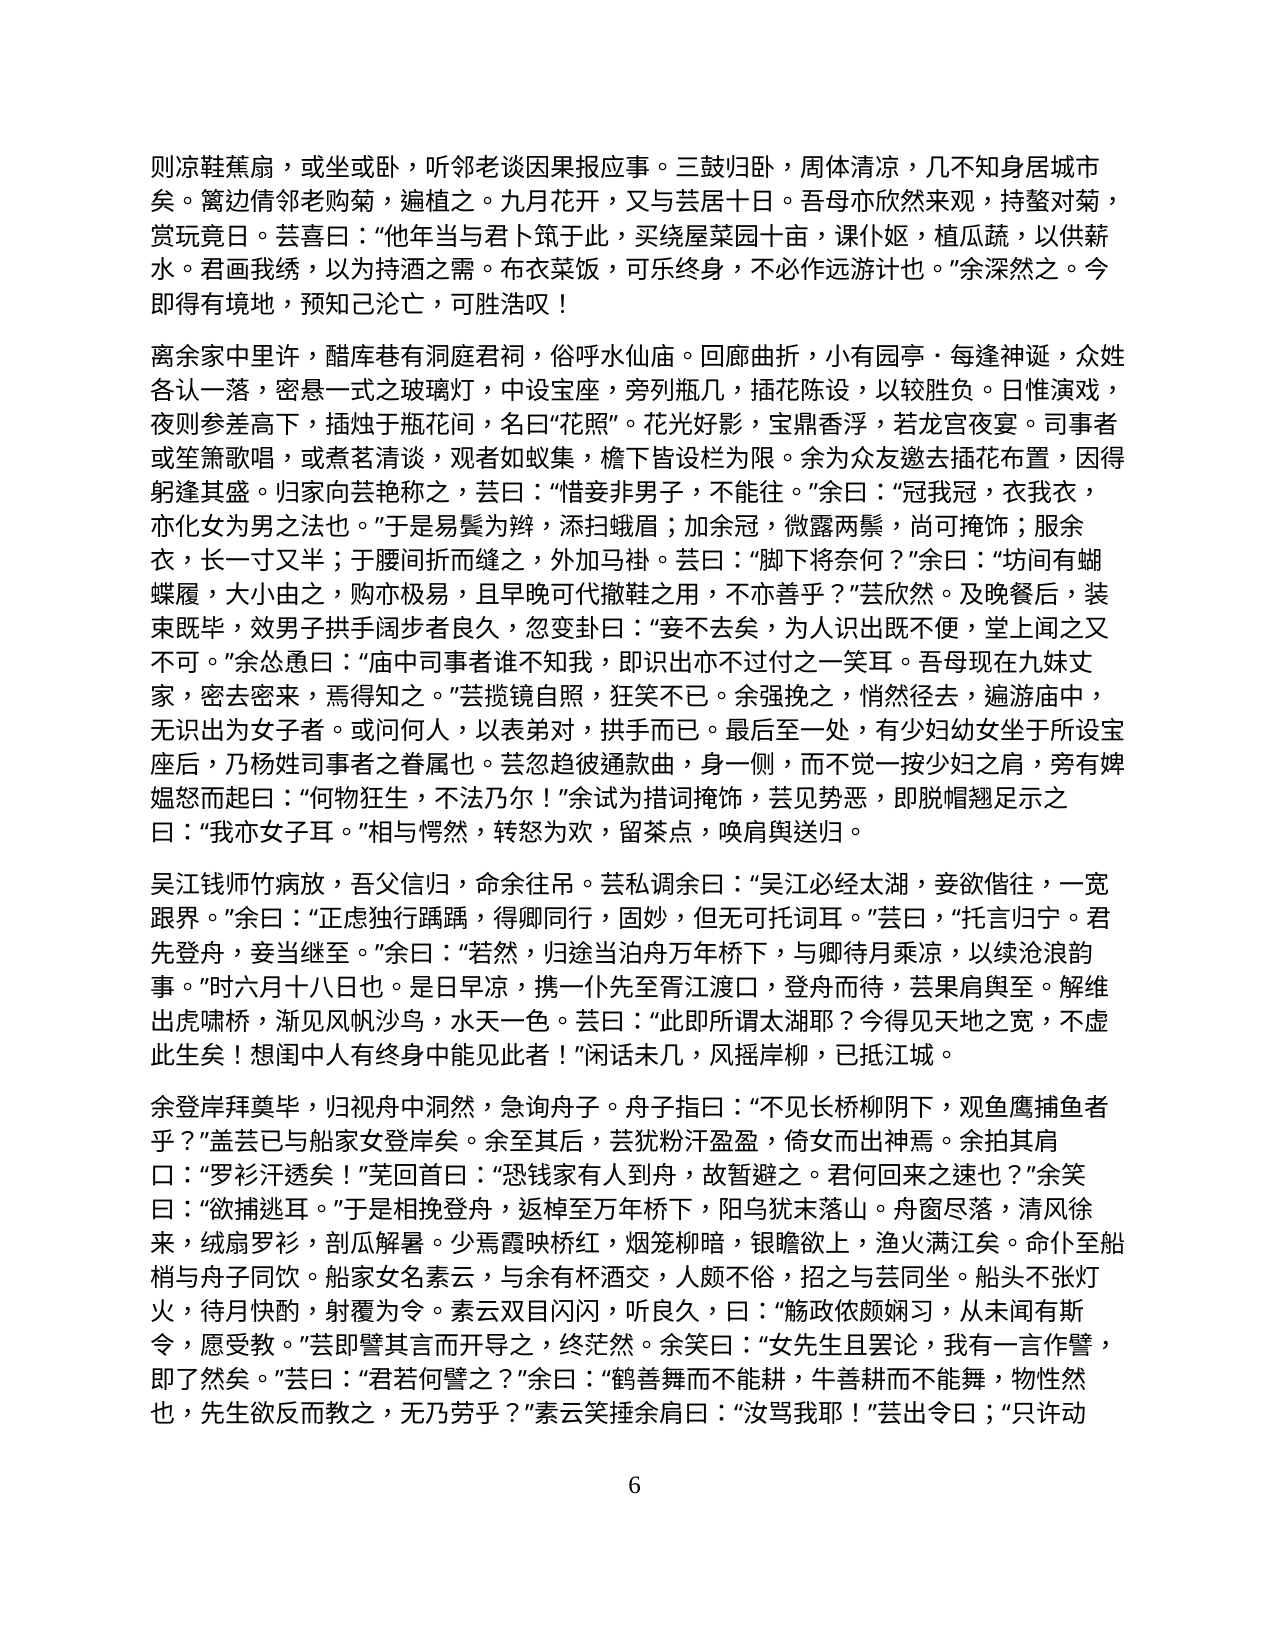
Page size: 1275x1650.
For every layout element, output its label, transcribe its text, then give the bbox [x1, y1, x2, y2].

text 余登岸拜奠毕，归视舟中洞然，急询舟子。舟子指曰：“不见长桥柳阴下，观鱼鹰捕鱼者乎？”盖芸已与船家女登岸矣。余至其后，芸犹粉汗盈盈，倚女而出神焉。余拍其肩口：“罗衫汗透矣！”芜回首曰：“恐钱家有人到舟，故暂避之。君何回来之速也？”余笑曰：“欲捕逃耳。”于是相挽登舟，返棹至万年桥下，阳乌犹末落山。舟窗尽落，清风徐来，绒扇罗衫，剖瓜解暑。少焉霞映桥红，烟笼柳暗，银瞻欲上，渔火满江矣。命仆至船梢与舟子同饮。船家女名素云，与余有杯酒交，人颇不俗，招之与芸同坐。船头不张灯火，待月快酌，射覆为令。素云双目闪闪，听良久，曰：“觞政侬颇娴习，从未闻有斯令，愿受教。”芸即譬其言而开导之，终茫然。余笑曰：“女先生且罢论，我有一言作譬，即了然矣。”芸曰：“君若何譬之？”余曰：“鹤善舞而不能耕，牛善耕而不能舞，物性然也，先生欲反而教之，无乃劳乎？”素云笑捶余肩曰：“汝骂我耶！”芸出令曰；“只许动 [150, 1089, 1125, 1430]
text 吴江钱师竹病放，吾父信归，命余往吊。芸私调余曰：“吴江必经太湖，妾欲偕往，一宽跟界。”余曰：“正虑独行踽踽，得卿同行，固妙，但无可托词耳。”芸曰，“托言归宁。君先登舟，妾当继至。”余曰：“若然，归途当泊舟万年桥下，与卿待月乘凉，以续沧浪韵事。”时六月十八日也。是日早凉，携一仆先至胥江渡口，登舟而待，芸果肩舆至。解维出虎啸桥，渐见风帆沙鸟，水天一色。芸曰：“此即所谓太湖耶？今得见天地之宽，不虚此生矣！想闺中人有终身中能见此者！”闲话未几，风摇岸柳，已抵江城。 [150, 867, 1125, 1071]
text 则凉鞋蕉扇，或坐或卧，听邻老谈因果报应事。三鼓归卧，周体清凉，几不知身居城市矣。篱边倩邻老购菊，遍植之。九月花开，又与芸居十日。吾母亦欣然来观，持螯对菊，赏玩竟日。芸喜曰：“他年当与君卜筑于此，买绕屋菜园十亩，课仆妪，植瓜蔬，以供薪水。君画我绣，以为持酒之需。布衣菜饭，可乐终身，不必作远游计也。”余深然之。今即得有境地，预知己沦亡，可胜浩叹！ [150, 150, 1125, 320]
text 离余家中里许，醋库巷有洞庭君祠，俗呼水仙庙。回廊曲折，小有园亭．每逢神诞，众姓各认一落，密悬一式之玻璃灯，中设宝座，旁列瓶几，插花陈设，以较胜负。日惟演戏，夜则参差高下，插烛于瓶花间，名曰“花照”。花光好影，宝鼎香浮，若龙宫夜宴。司事者或笙箫歌唱，或煮茗清谈，观者如蚁集，檐下皆设栏为限。余为众友邀去插花布置，因得躬逢其盛。归家向芸艳称之，芸曰：“惜妾非男子，不能往。”余曰：“冠我冠，衣我衣，亦化女为男之法也。”于是易鬓为辫，添扫蛾眉；加余冠，微露两鬃，尚可掩饰；服余衣，长一寸又半；于腰间折而缝之，外加马褂。芸曰：“脚下将奈何？”余曰：“坊间有蝴蝶履，大小由之，购亦极易，且早晚可代撤鞋之用，不亦善乎？”芸欣然。及晚餐后，装束既毕，效男子拱手阔步者良久，忽变卦曰：“妾不去矣，为人识出既不便，堂上闻之又不可。”余怂恿曰：“庙中司事者谁不知我，即识出亦不过付之一笑耳。吾母现在九妹丈家，密去密来，焉得知之。”芸揽镜自照，狂笑不已。余强挽之，悄然径去，遍游庙中，无识出为女子者。或问何人，以表弟对，拱手而已。最后至一处，有少妇幼女坐于所设宝座后，乃杨姓司事者之眷属也。芸忽趋彼通款曲，身一侧，而不觉一按少妇之肩，旁有婢媪怒而起曰：“何物狂生，不法乃尔！”余试为措词掩饰，芸见势恶，即脱帽翘足示之曰：“我亦女子耳。”相与愕然，转怒为欢，留茶点，唤肩舆送归。 [150, 338, 1125, 849]
